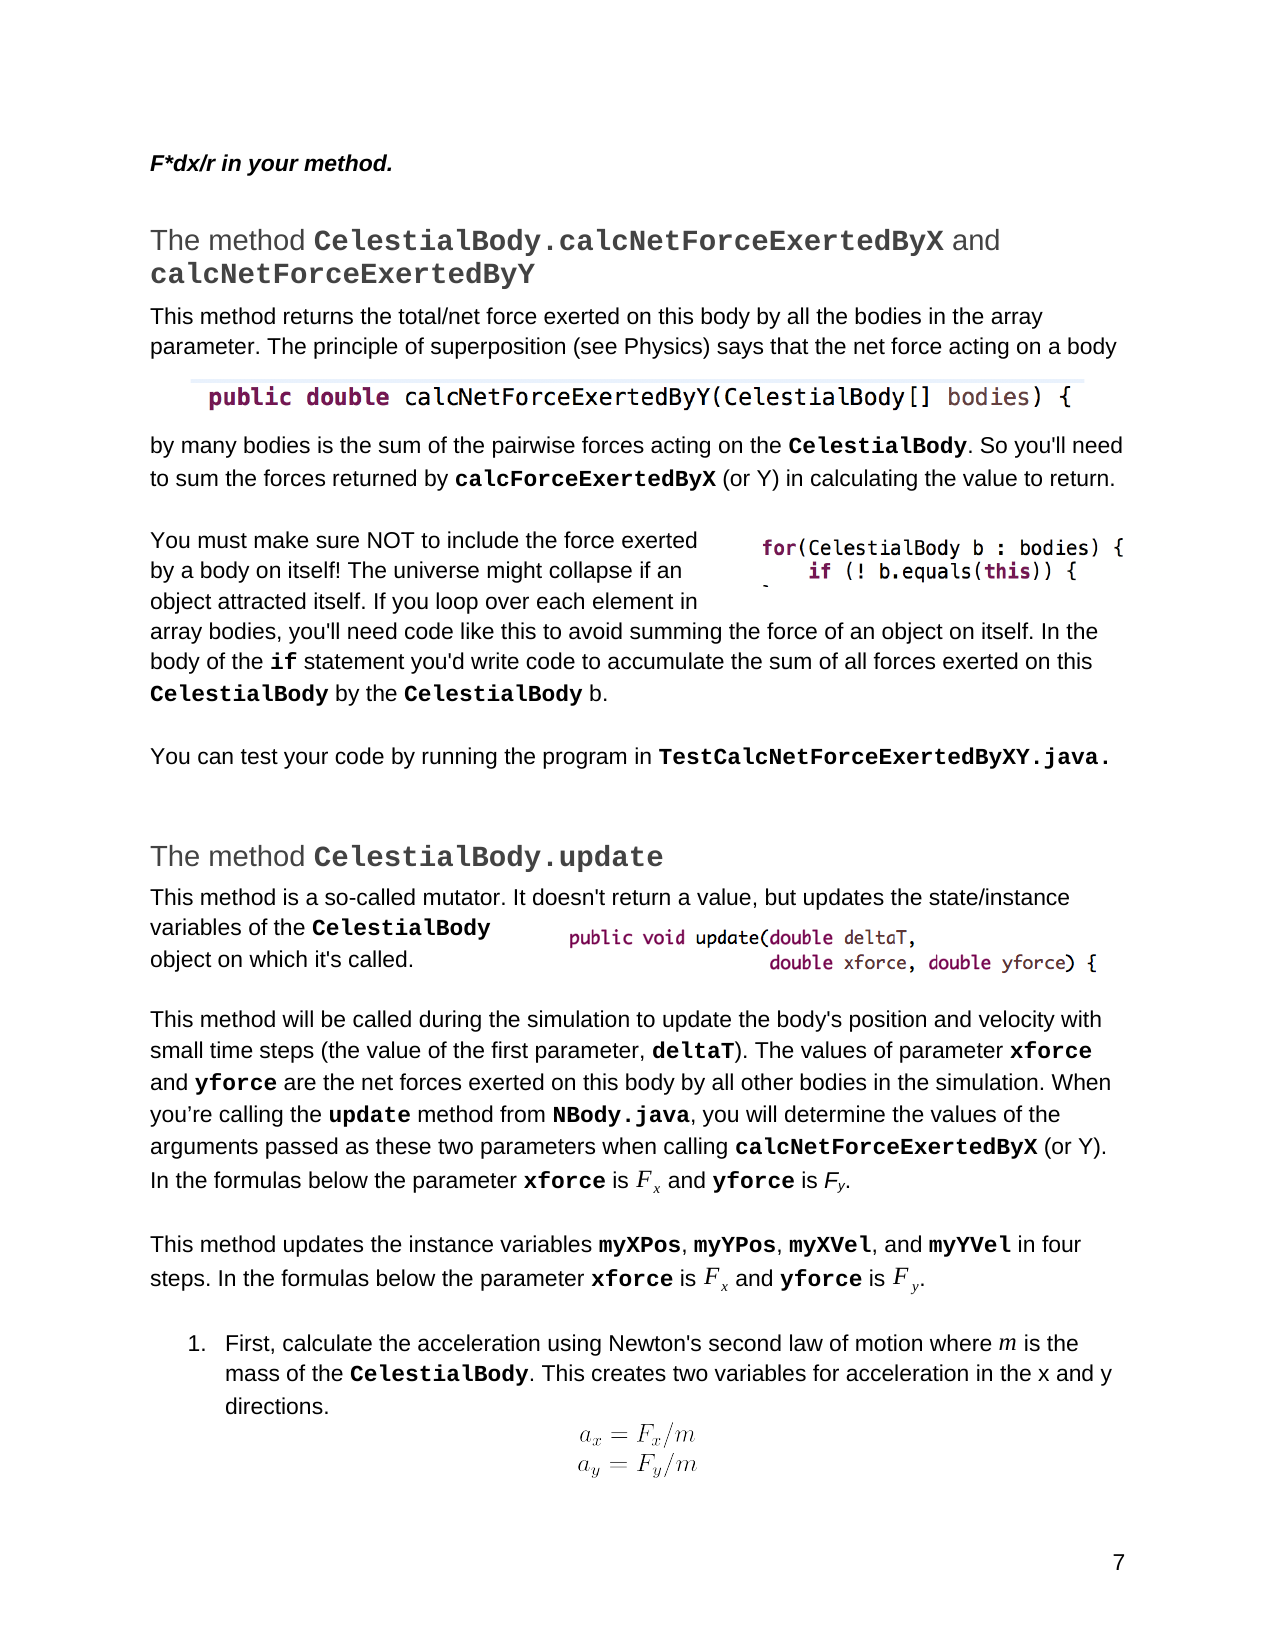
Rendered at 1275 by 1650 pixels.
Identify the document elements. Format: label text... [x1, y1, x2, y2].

subtitle The method CelestialBody.update [150, 839, 1125, 875]
list First, calculate the acceleration using Newton's second law of motion where is the mass of the CelestialBody. This creates two variables for acceleration in the x and y directions. [187, 1329, 1125, 1419]
picture [190, 379, 1085, 414]
text This method updates the instance variables myXPos, myYPos, myXVel, and myYVel in four steps. In the formulas below the parameter xforce is and yforce is . [150, 1231, 1125, 1294]
picture [580, 1422, 695, 1448]
text This method will be called during the simulation to update the body's position and velocity with small time steps (the value of the first parameter, deltaT). The values of parameter xforce and yforce are the net forces exerted on this body by all other bodies in the simulation. When you’re calling the update method from NBody.java, you will determine the values of the arguments passed as these two parameters when calling calcNetForceExertedByX (or Y). In the formulas below the parameter xforce is and yforce is Fy. [150, 1006, 1125, 1197]
picture [740, 530, 1167, 587]
picture [578, 1453, 697, 1478]
picture [551, 921, 1108, 978]
text You must make sure NOT to include the force exerted by a body on itself! The universe might collapse if an object attracted itself. If you loop over each element in array bodies, you'll need code like this to avoid summing the force of an object on itself. In the body of the if statement you'd write code to accumulate the sum of all forces exerted on this CelestialBody by the CelestialBody b. [150, 527, 1125, 709]
text This method is a so-called mutator. It doesn't return a value, but updates the state/instance variables of the CelestialBody object on which it's called. [150, 883, 1125, 972]
text F*dx/r in your method. [150, 150, 1125, 178]
text This method returns the total/net force exerted on this body by all the bodies in the array parameter. The principle of superposition (see Physics) says that the net force acting on a body by many bodies is the sum of the pairwise forces acting on the CelestialBody. So you'll need to sum the forces returned by calcForceExertedByX (or Y) in calculating the value to return. [150, 303, 1125, 493]
text You can test your code by running the program in TestCalcNetForceExertedByXY.java. [150, 743, 1125, 771]
subtitle The method CelestialBody.calcNetForceExertedByX and calcNetForceExertedByY [150, 223, 1125, 292]
